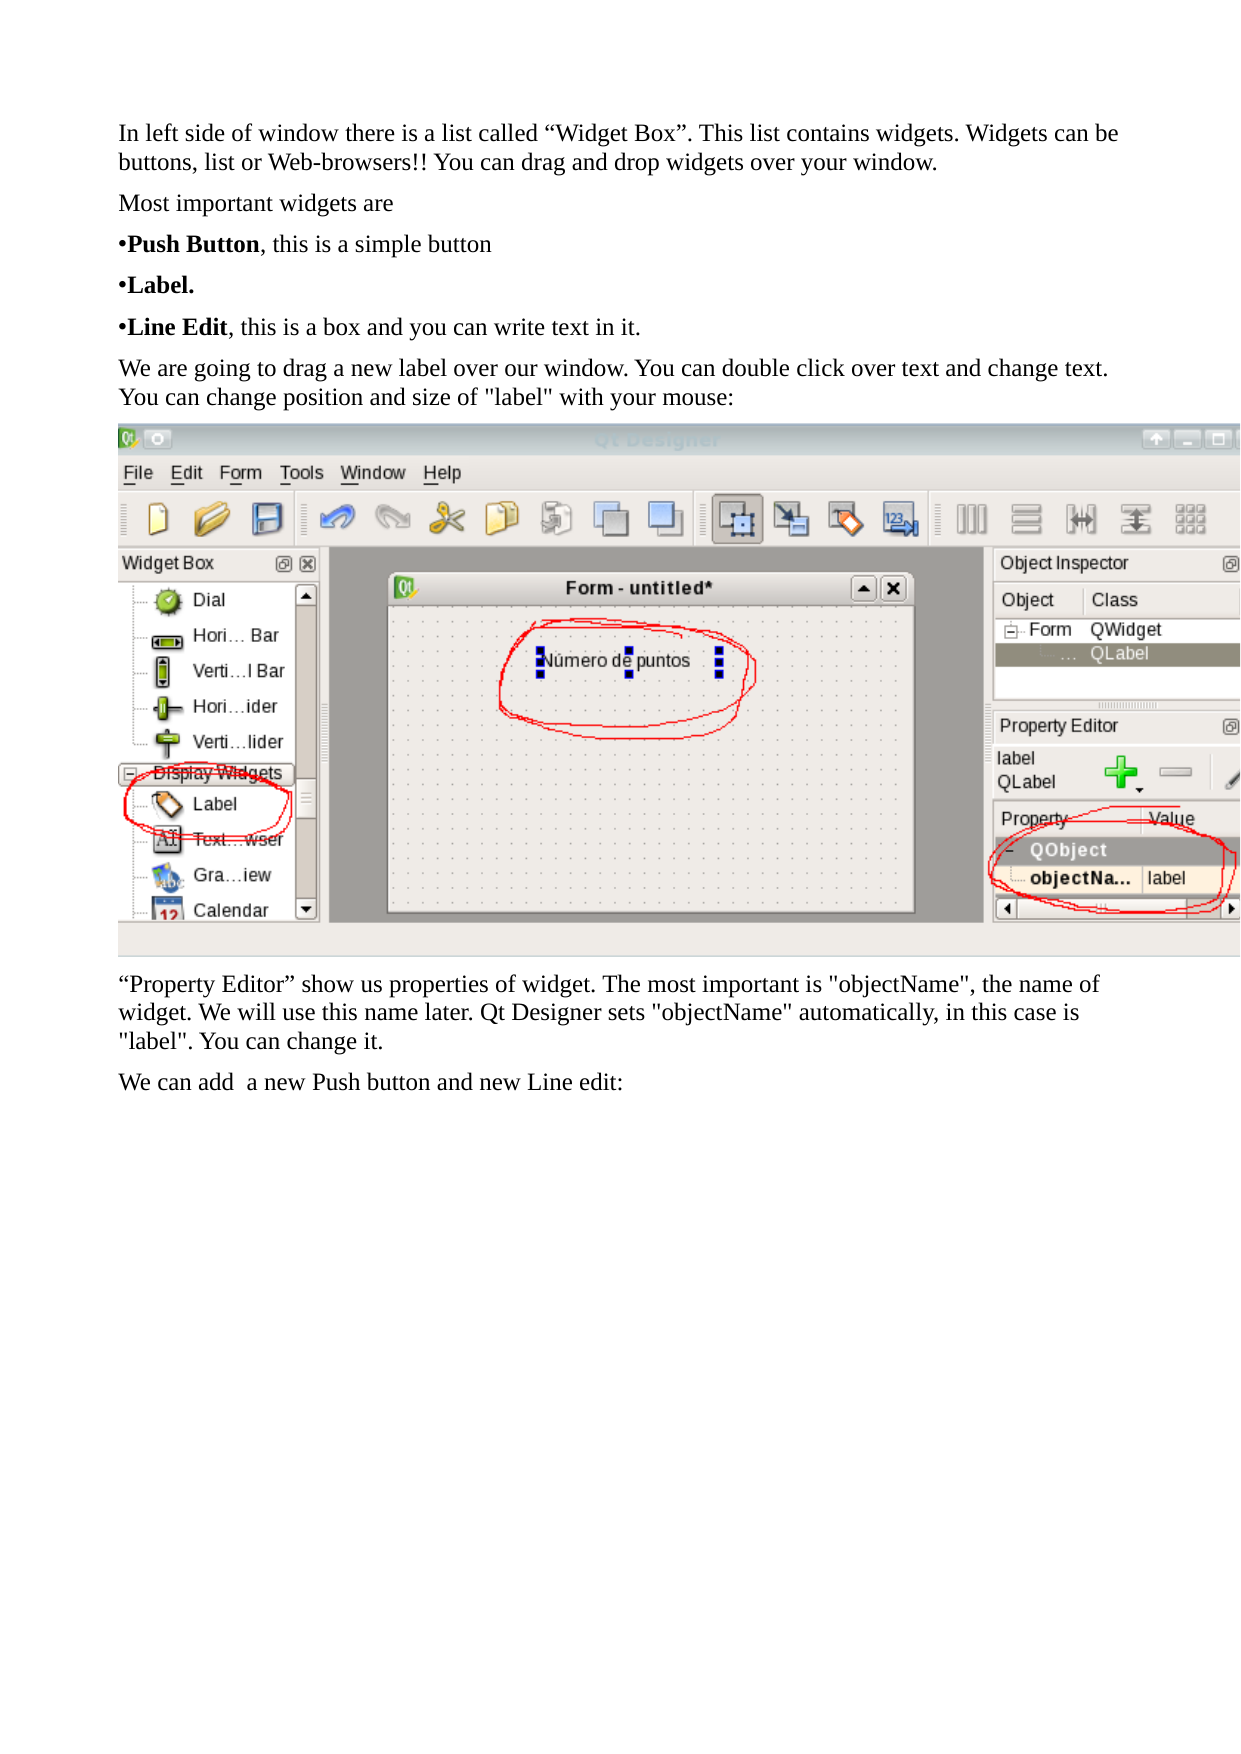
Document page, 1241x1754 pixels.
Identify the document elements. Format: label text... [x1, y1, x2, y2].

text We are going to drag a new label over our window. You can double click over text and change text. You can change position and size of "label" with your mouse: [118, 353, 1122, 411]
list Push Button, this is a simple button [118, 229, 1122, 258]
list Label. [118, 271, 1122, 299]
text “Property Editor” show us properties of widget. The most important is "objectName", the name of widget. We will use this name later. Qt Designer sets "objectName" automatically, in this case is "label". You can change it. [118, 969, 1122, 1055]
picture [118, 423, 1241, 957]
list Line Edit, this is a box and you can write text in it. [118, 312, 1122, 341]
text Most important widgets are [118, 188, 1122, 217]
text We can add a new Push button and new Line edit: [118, 1067, 1122, 1096]
text In left side of window there is a list called “Widget Box”. This list contains widgets. Widgets can be buttons, list or Web-browsers!! You can drag and drop widgets over your window. [118, 118, 1122, 176]
